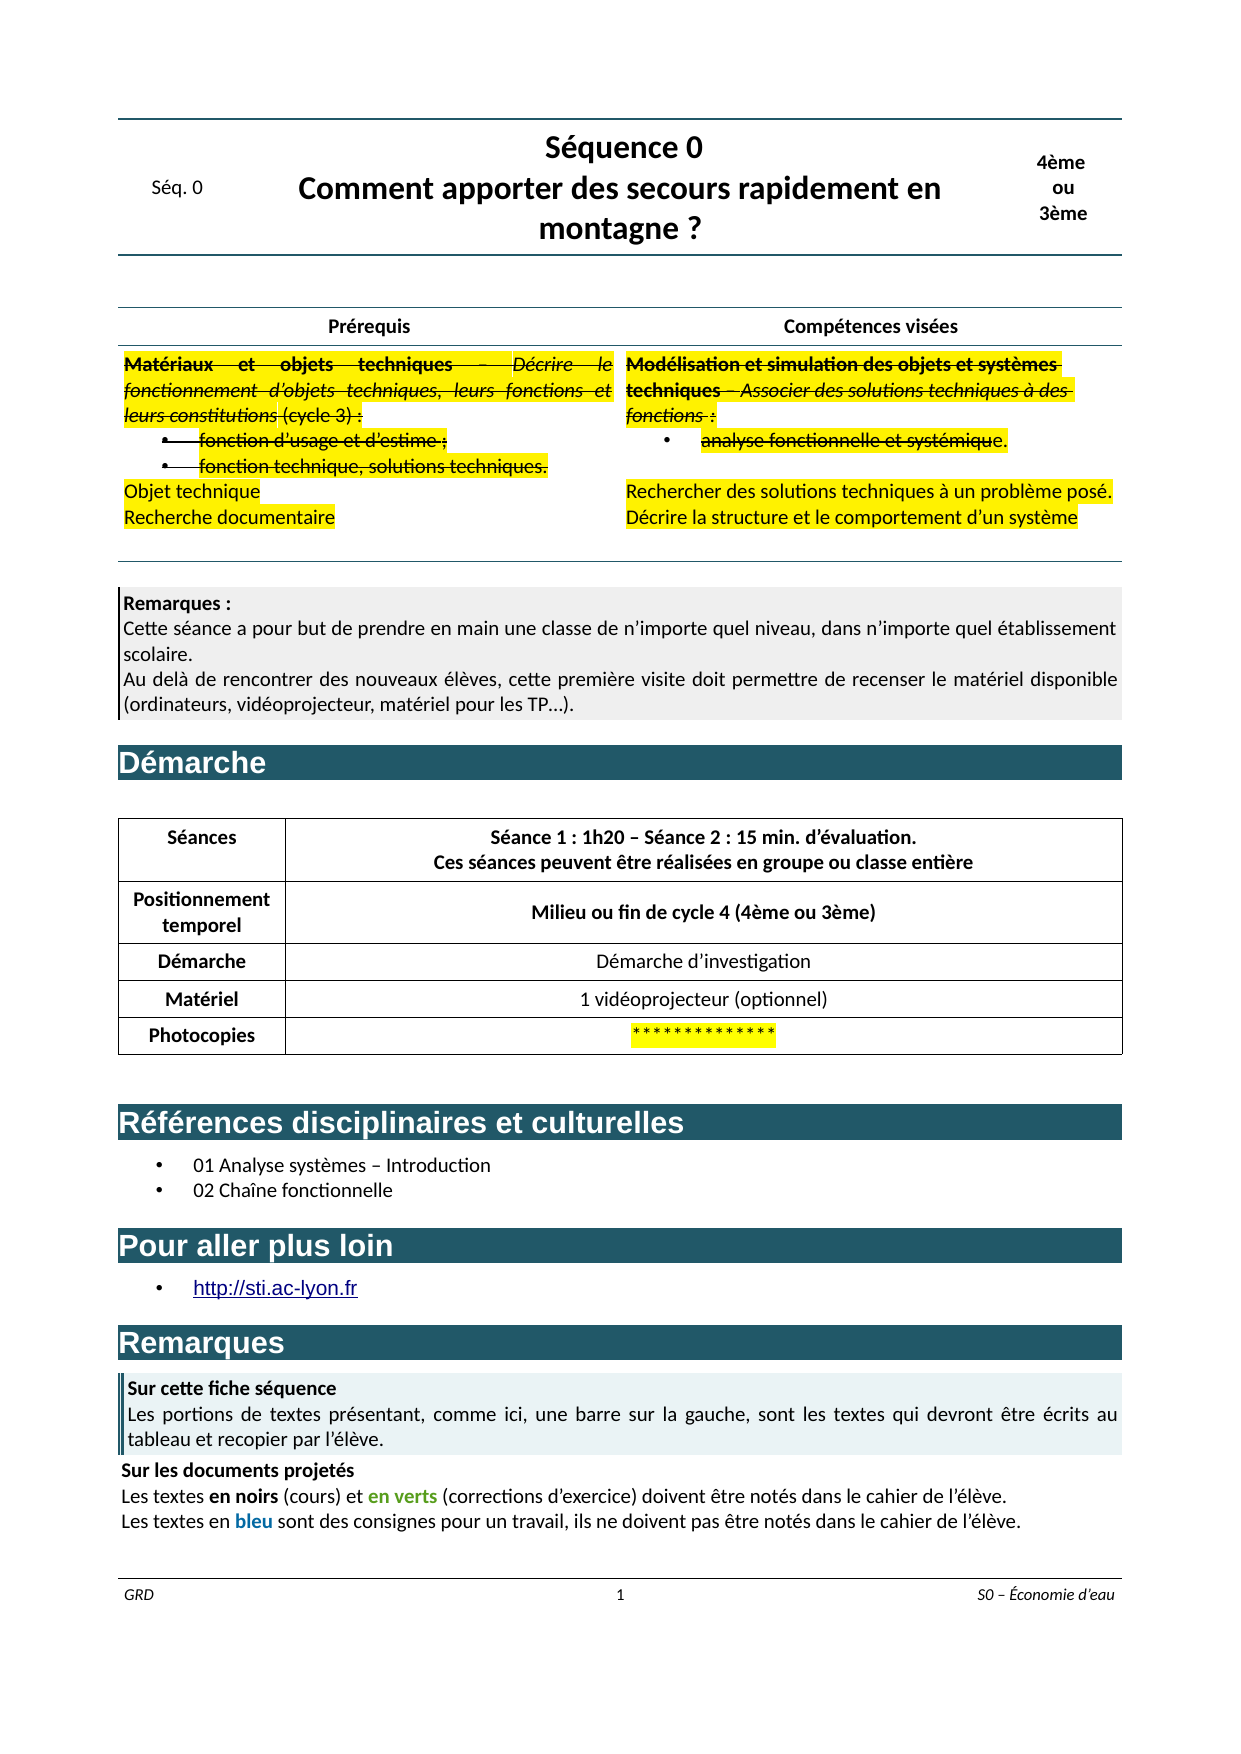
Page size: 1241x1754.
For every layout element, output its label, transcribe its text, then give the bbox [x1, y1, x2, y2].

list 01 Analyse systèmes – Introduction [156, 1152, 1122, 1178]
text Les textes en noirs (cours) et en verts (corrections d’exercice) doivent être notés dans le cahier de l’élève. [118, 1483, 1122, 1508]
table_header Séq. 0 [118, 120, 236, 254]
table_header Compétences visées [620, 308, 1122, 345]
table_header Prérequis [118, 308, 620, 345]
text Les portions de textes présentant, comme ici, une barre sur la gauche, sont les textes qui devront être écrits au tableau et recopier par l’élève. [124, 1401, 1122, 1455]
table_cell Démarche [119, 944, 285, 980]
table_cell Modélisation et simulation des objets et systèmes techniques – Associer des solutions techniques à des fonctions : analyse fonctionnelle et systémique. Rechercher des solutions techniques à un problème posé. Décrire la structure et le comportement d’un système [620, 346, 1122, 561]
subtitle Démarche [118, 745, 1122, 780]
subtitle Remarques [118, 1325, 1122, 1360]
table_header Séance 1 : 1h20 – Séance 2 : 15 min. d’évaluation. Ces séances peuvent être réalisées en groupe ou classe entière [286, 819, 1122, 881]
table_header Séquence 0 Comment apporter des secours rapidement en montagne ? [236, 120, 1004, 254]
table_cell 1 vidéoprojecteur (optionnel) [286, 981, 1122, 1017]
text Les textes en bleu sont des consignes pour un travail, ils ne doivent pas être notés dans le cahier de l’élève. [118, 1508, 1122, 1537]
table_cell Démarche d’investigation [286, 944, 1122, 980]
table_header 4ème ou 3ème [1004, 120, 1122, 254]
list http://sti.ac-lyon.fr [156, 1276, 1122, 1300]
subtitle Pour aller plus loin [118, 1228, 1122, 1263]
table_cell Milieu ou fin de cycle 4 (4ème ou 3ème) [286, 882, 1122, 943]
table_header Séances [119, 819, 285, 881]
text Sur cette fiche séquence [124, 1373, 1122, 1401]
table_cell Matériaux et objets techniques – Décrire le fonctionnement d’objets techniques, leurs fonctions et leurs constitutions (cycle 3) : fonction d’usage et d’estime ; fonction technique, solutions techniques. Objet technique Recherche documentaire [118, 346, 620, 561]
list 02 Chaîne fonctionnelle [156, 1178, 1122, 1203]
table_cell Photocopies [119, 1018, 285, 1054]
table_cell Matériel [119, 981, 285, 1017]
text Cette séance a pour but de prendre en main une classe de n’importe quel niveau, dans n’importe quel établissement scolaire. [120, 615, 1122, 666]
text Sur les documents projetés [118, 1455, 1122, 1483]
text Remarques : [120, 587, 1122, 615]
text Au delà de rencontrer des nouveaux élèves, cette première visite doit permettre de recenser le matériel disponible (ordinateurs, vidéoprojecteur, matériel pour les TP…). [120, 666, 1122, 720]
table_cell Positionnement temporel [119, 882, 285, 943]
table_cell ************** [286, 1018, 1122, 1054]
subtitle Références disciplinaires et culturelles [118, 1104, 1122, 1140]
